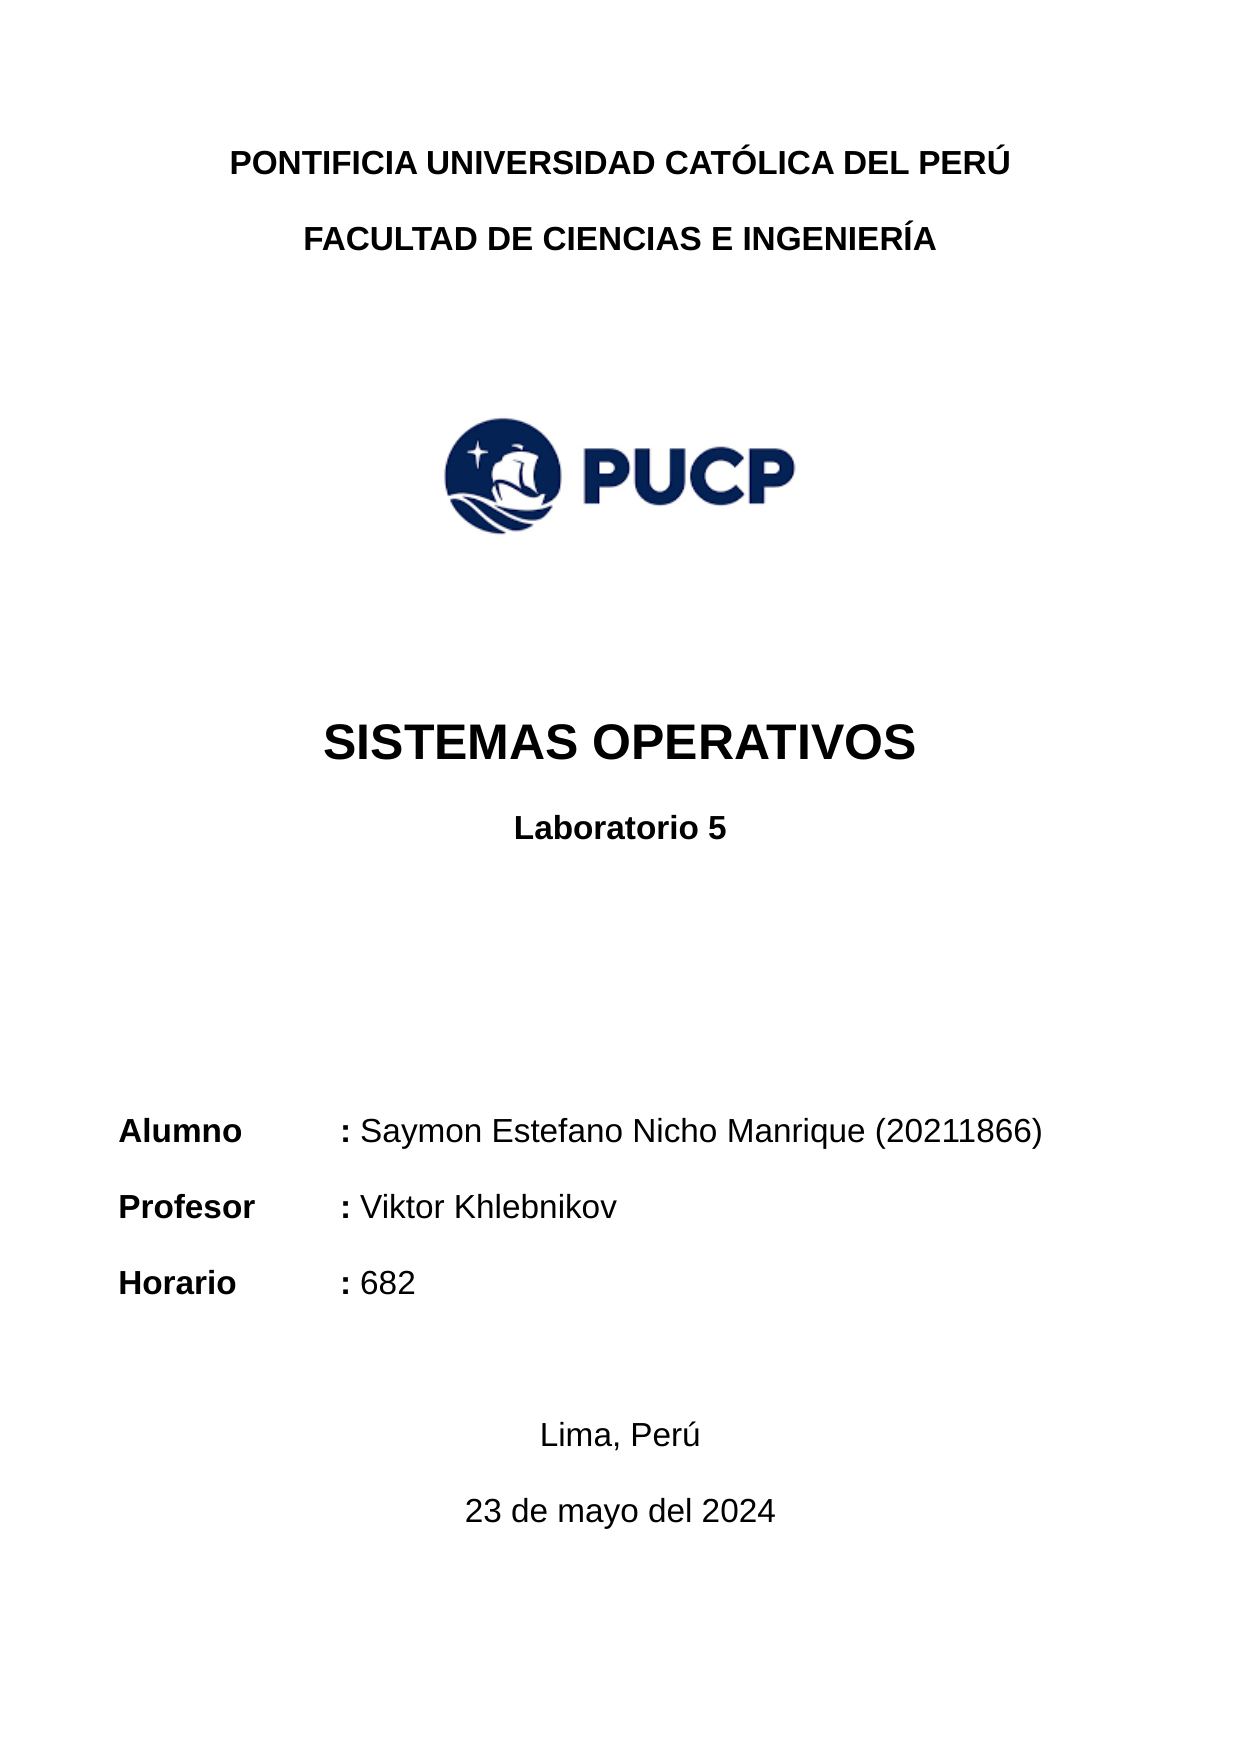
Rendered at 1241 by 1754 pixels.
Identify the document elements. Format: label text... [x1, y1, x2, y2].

subtitle PONTIFICIA UNIVERSIDAD CATÓLICA DEL PERÚ [118, 143, 1122, 182]
subtitle 23 de mayo del 2024 [118, 1491, 1122, 1530]
subtitle Laboratorio 5 [118, 808, 1122, 846]
subtitle Profesor : Viktor Khlebnikov [118, 1187, 1122, 1226]
subtitle Alumno : Saymon Estefano Nicho Manrique (20211866) [118, 1112, 1122, 1150]
subtitle FACULTAD DE CIENCIAS E INGENIERÍA [118, 219, 1122, 257]
subtitle Horario : 682 [118, 1263, 1122, 1302]
subtitle SISTEMAS OPERATIVOS [118, 713, 1122, 770]
subtitle Lima, Perú [118, 1415, 1122, 1454]
picture [385, 346, 855, 601]
